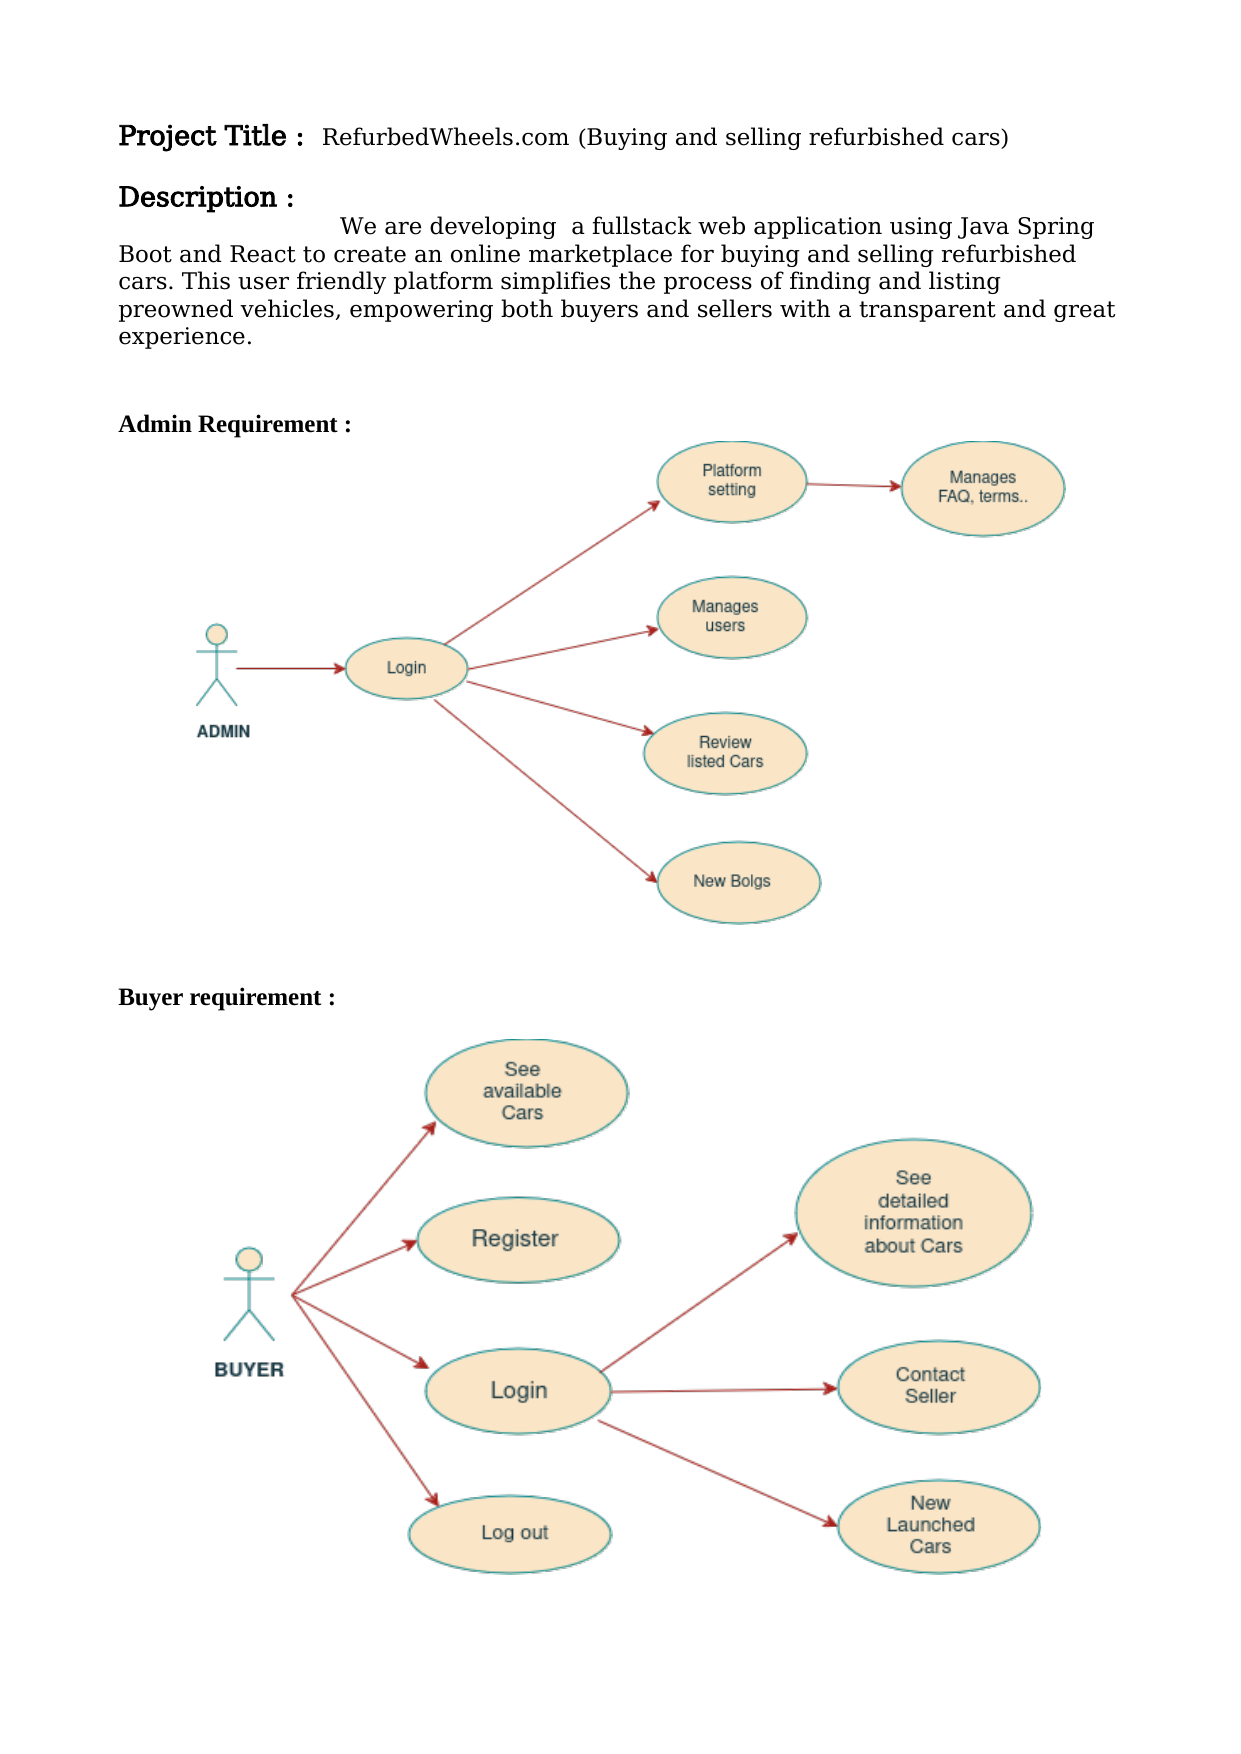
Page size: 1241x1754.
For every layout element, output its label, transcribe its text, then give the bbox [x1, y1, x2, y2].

text Project Title : RefurbedWheels.com (Buying and selling refurbished cars) [118, 118, 1122, 151]
text Buyer requirement : [118, 982, 1122, 1011]
text Admin Requirement : [118, 409, 1122, 438]
picture [183, 441, 1066, 925]
text Description : [118, 179, 1122, 212]
text We are developing a fullstack web application using Java Spring Boot and React to create an online marketplace for buying and selling refurbished cars. This user friendly platform simplifies the process of finding and listing preowned vehicles, empowering both buyers and sellers with a transparent and great experience. [118, 212, 1122, 349]
picture [199, 1039, 1042, 1575]
